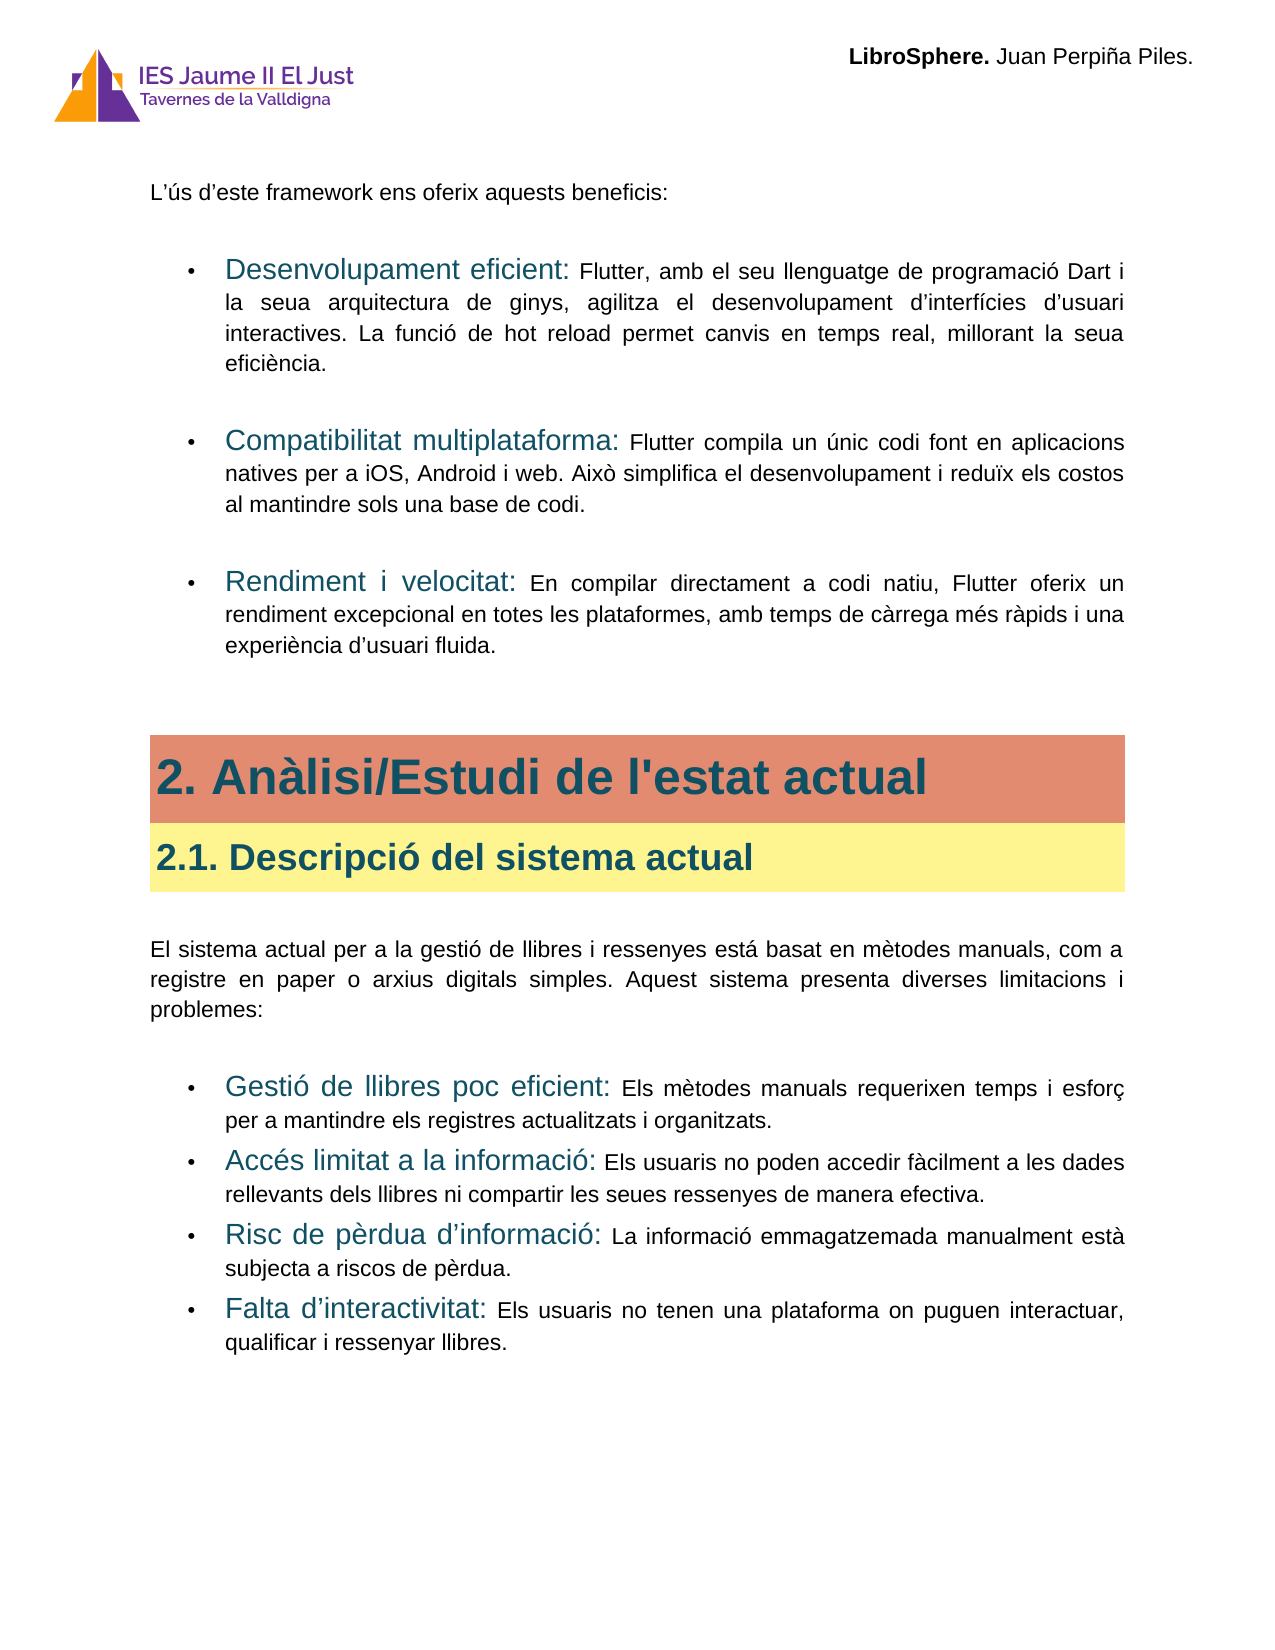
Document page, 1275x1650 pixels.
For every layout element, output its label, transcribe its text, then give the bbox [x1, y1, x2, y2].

list Falta d’interactivitat: Els usuaris no tenen una plataforma on puguen interactuar, qualificar i ressenyar llibres. [187, 1291, 1125, 1355]
list Desenvolupament eficient: Flutter, amb el seu llenguatge de programació Dart i la seua arquitectura de ginys, agilitza el desenvolupament d’interfícies d’usuari interactives. La funció de hot reload permet canvis en temps real, millorant la seua eficiència. [187, 252, 1125, 376]
list Rendiment i velocitat: En compilar directament a codi natiu, Flutter oferix un rendiment excepcional en totes les plataformes, amb temps de càrrega més ràpids i una experiència d’usuari fluida. [187, 564, 1125, 658]
table_header 2.1. Descripció del sistema actual [150, 823, 1125, 892]
list Gestió de llibres poc eficient: Els mètodes manuals requerixen temps i esforç per a mantindre els registres actualitzats i organitzats. [187, 1069, 1125, 1133]
table_header 2. Anàlisi/Estudi de l'estat actual [150, 735, 1125, 823]
list Compatibilitat multiplataforma: Flutter compila un únic codi font en aplicacions natives per a iOS, Android i web. Això simplifica el desenvolupament i reduïx els costos al mantindre sols una base de codi. [187, 423, 1125, 517]
list Risc de pèrdua d’informació: La informació emmagatzemada manualment està subjecta a riscos de pèrdua. [187, 1217, 1125, 1281]
text L’ús d’este framework ens oferix aquests beneficis: [150, 178, 1124, 205]
list Accés limitat a la informació: Els usuaris no poden accedir fàcilment a les dades rellevants dels llibres ni compartir les seues ressenyes de manera efectiva. [187, 1143, 1125, 1207]
picture [50, 42, 354, 129]
text El sistema actual per a la gestió de llibres i ressenyes está basat en mètodes manuals, com a registre en paper o arxius digitals simples. Aquest sistema presenta diverses limitacions i problemes: [150, 936, 1124, 1022]
